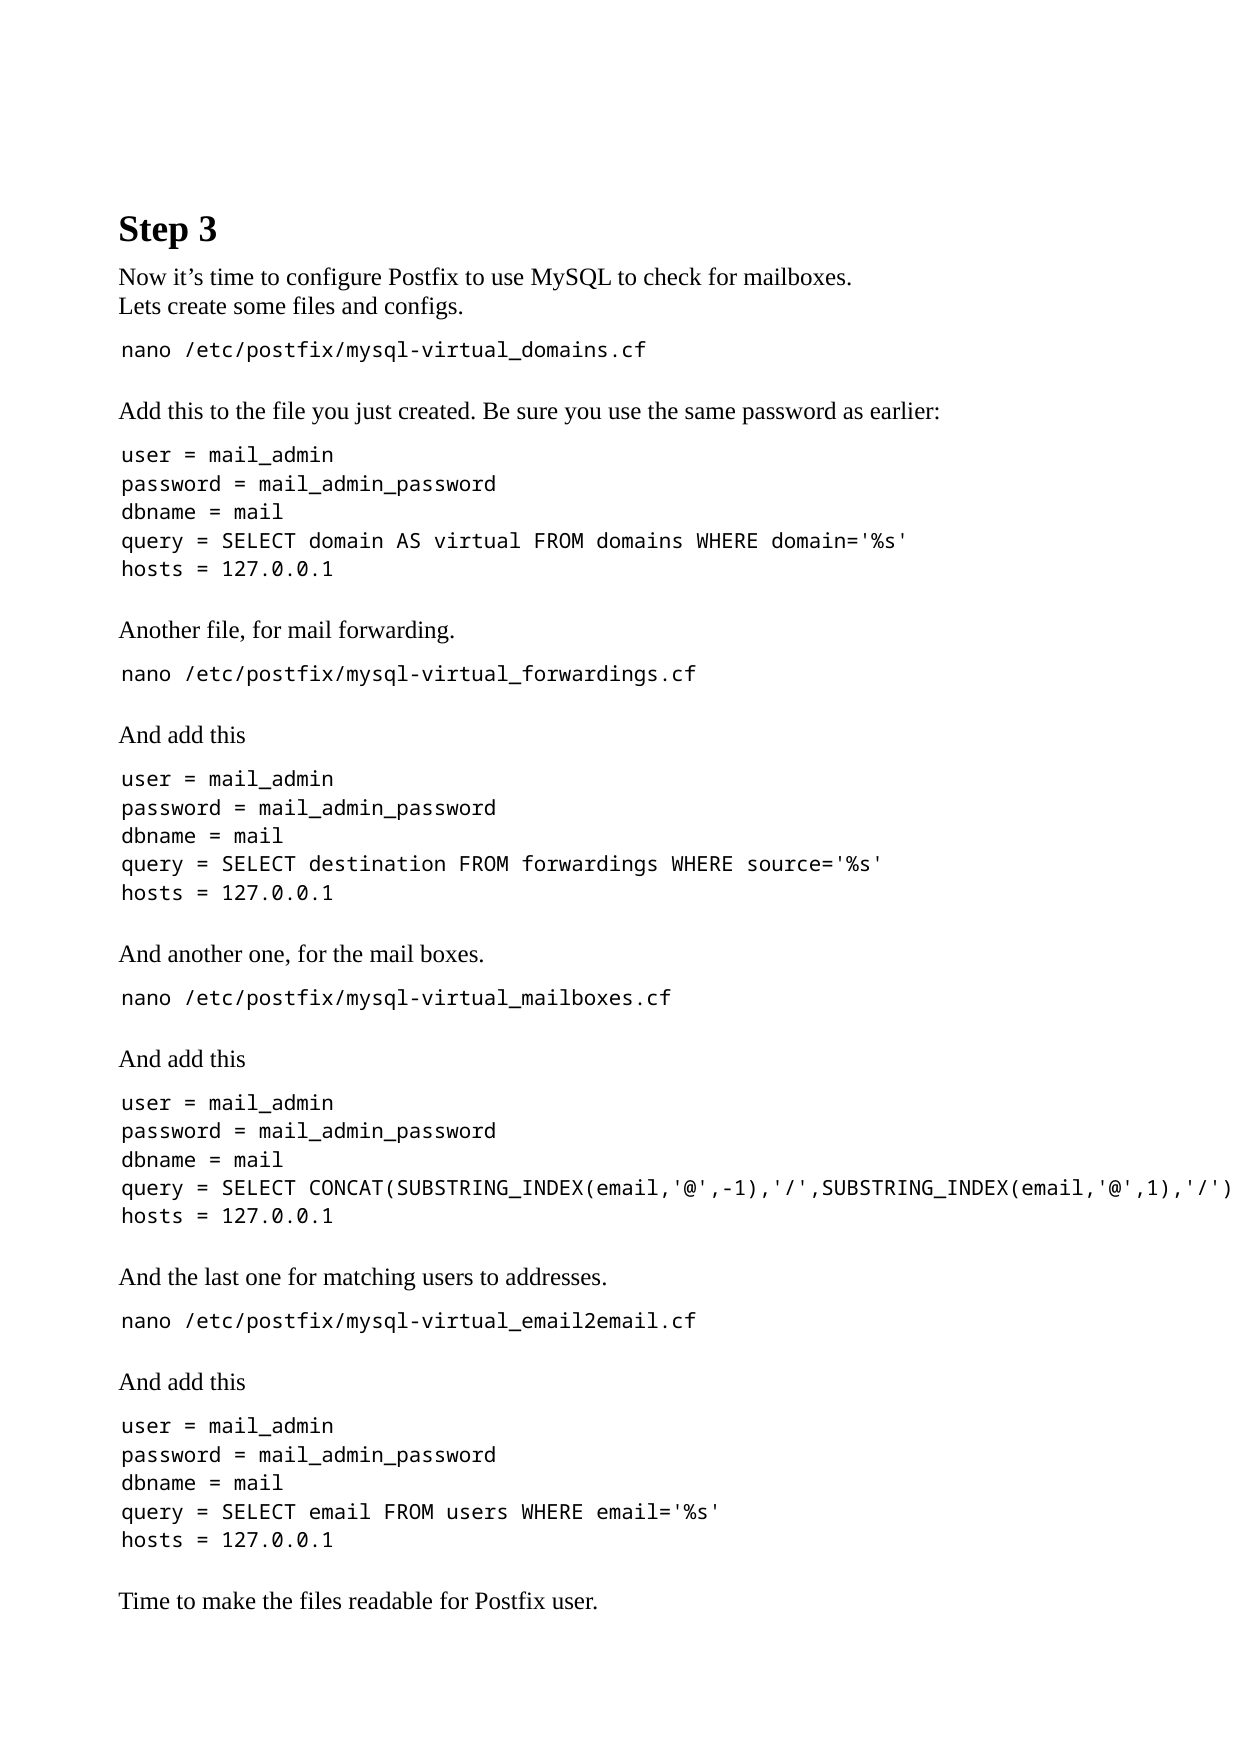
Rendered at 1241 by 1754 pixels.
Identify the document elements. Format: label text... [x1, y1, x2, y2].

text And add this [118, 720, 1122, 749]
table_header nano /etc/postfix/mysql-virtual_email2email.cf [118, 1304, 711, 1367]
table_header user = mail_admin password = mail_admin_password dbname = mail query = SELECT domain AS virtual FROM domains WHERE domain='%s' hosts = 127.0.0.1 [118, 438, 924, 615]
table_header user = mail_admin password = mail_admin_password dbname = mail query = SELECT destination FROM forwardings WHERE source='%s' hosts = 127.0.0.1 [118, 761, 899, 939]
table_header nano /etc/postfix/mysql-virtual_forwardings.cf [118, 656, 711, 720]
text And another one, for the mail boxes. [118, 939, 1122, 967]
table_header nano /etc/postfix/mysql-virtual_mailboxes.cf [118, 980, 686, 1044]
text Time to make the files readable for Postfix user. [118, 1586, 1122, 1615]
text Add this to the file you just created. Be sure you use the same password as earlier: [118, 396, 1122, 425]
text And the last one for matching users to addresses. [118, 1262, 1122, 1291]
text Now it’s time to configure Postfix to use MySQL to check for mailboxes. Lets create some files and configs. [118, 262, 1122, 320]
subtitle Step 3 [118, 207, 1122, 250]
table_header nano /etc/postfix/mysql-virtual_domains.cf [118, 333, 661, 396]
table_header user = mail_admin password = mail_admin_password dbname = mail query = SELECT email FROM users WHERE email='%s' hosts = 127.0.0.1 [118, 1409, 736, 1586]
text And add this [118, 1044, 1122, 1072]
text And add this [118, 1367, 1122, 1396]
table_header user = mail_admin password = mail_admin_password dbname = mail query = SELECT CONCAT(SUBSTRING_INDEX(email,'@',-1),'/',SUBSTRING_INDEX(email,'@',1),'/') FROM users WHERE email='%s' hosts = 127.0.0.1 [118, 1085, 1240, 1262]
text Another file, for mail forwarding. [118, 615, 1122, 644]
table_header [118, 118, 448, 182]
